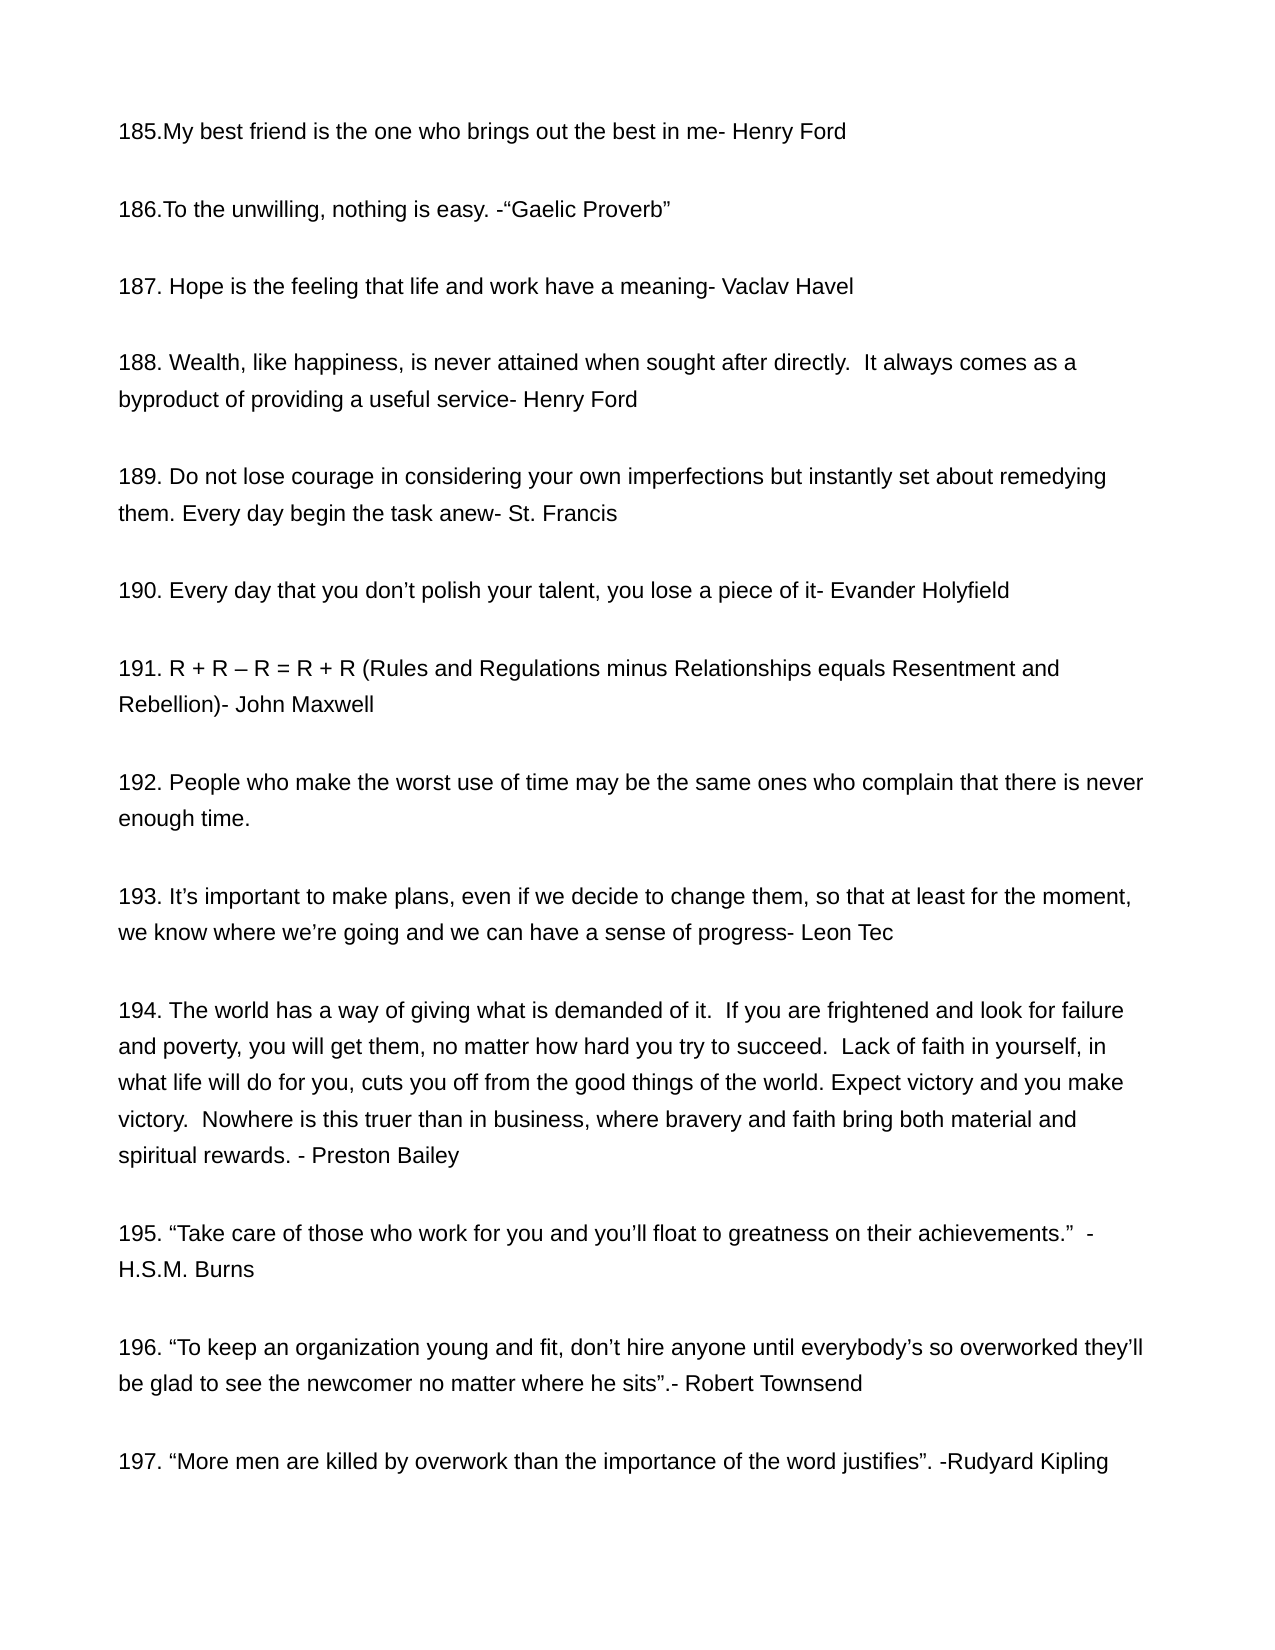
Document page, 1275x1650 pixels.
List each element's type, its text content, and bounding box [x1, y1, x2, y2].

text 197. “More men are killed by overwork than the importance of the word justifies”. -Rudyard Kipling [118, 1448, 1157, 1474]
text 192. People who make the worst use of time may be the same ones who complain that there is never enough time. [118, 769, 1157, 831]
text 191. R + R – R = R + R (Rules and Regulations minus Relationships equals Resentment and Rebellion)- John Maxwell [118, 655, 1157, 717]
text 185.My best friend is the one who brings out the best in me- Henry Ford [118, 118, 1157, 144]
text 196. “To keep an organization young and fit, don’t hire anyone until everybody’s so overworked they’ll be glad to see the newcomer no matter where he sits”.- Robert Townsend [118, 1334, 1157, 1396]
text 190. Every day that you don’t polish your talent, you lose a piece of it- Evander Holyfield [118, 577, 1157, 603]
text 189. Do not lose courage in considering your own imperfections but instantly set about remedying them. Every day begin the task anew- St. Francis [118, 463, 1157, 526]
text 194. The world has a way of giving what is demanded of it. If you are frightened and look for failure and poverty, you will get them, no matter how hard you try to succeed. Lack of faith in yourself, in what life will do for you, cuts you off from the good things of the world. Expect victory and you make victory. Nowhere is this truer than in business, where bravery and faith bring both material and spiritual rewards. - Preston Bailey [118, 997, 1157, 1168]
text 188. Wealth, like happiness, is never attained when sought after directly. It always comes as a byproduct of providing a useful service- Henry Ford [118, 349, 1157, 412]
text 193. It’s important to make plans, even if we decide to change them, so that at least for the moment, we know where we’re going and we can have a sense of progress- Leon Tec [118, 883, 1157, 945]
text 186.To the unwilling, nothing is easy. -“Gaelic Proverb” [118, 196, 1157, 222]
text 195. “Take care of those who work for you and you’ll float to greatness on their achievements.” - H.S.M. Burns [118, 1220, 1157, 1282]
text 187. Hope is the feeling that life and work have a meaning- Vaclav Havel [118, 273, 1157, 300]
